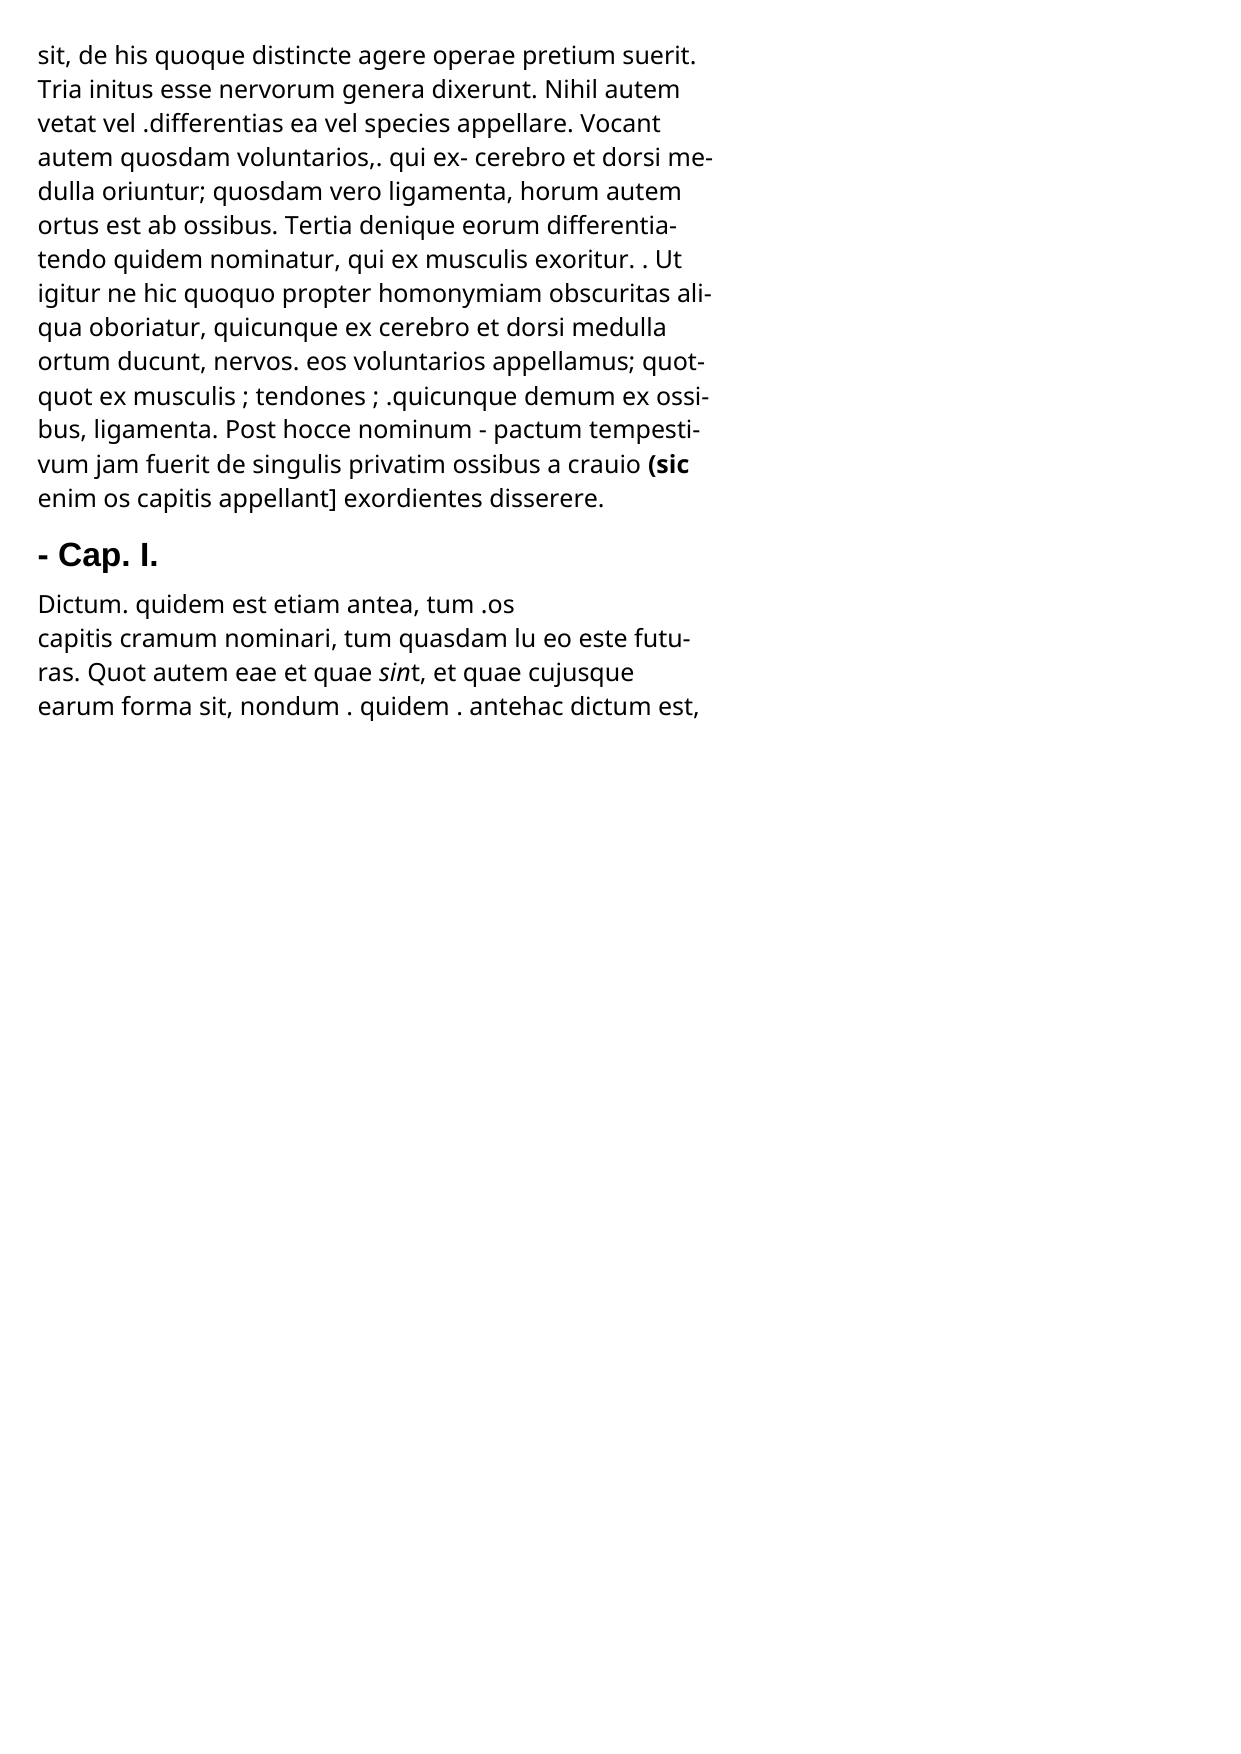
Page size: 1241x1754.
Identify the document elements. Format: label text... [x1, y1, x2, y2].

text sit, de his quoque distincte agere operae pretium suerit. Tria initus esse nervorum genera dixerunt. Nihil autem vetat vel .differentias ea vel species appellare. Vocant autem quosdam voluntarios,. qui ex- cerebro et dorsi me- dulla oriuntur; quosdam vero ligamenta, horum autem ortus est ab ossibus. Tertia denique eorum differentia- tendo quidem nominatur, qui ex musculis exoritur. . Ut igitur ne hic quoquo propter homonymiam obscuritas ali- qua oboriatur, quicunque ex cerebro et dorsi medulla ortum ducunt, nervos. eos voluntarios appellamus; quot- quot ex musculis ; tendones ; .quicunque demum ex ossi- bus, ligamenta. Post hocce nominum - pactum tempesti- vum jam fuerit de singulis privatim ossibus a crauio (sic enim os capitis appellant] exordientes disserere. [37, 37, 1203, 514]
text Dictum. quidem est etiam antea, tum .os capitis cramum nominari, tum quasdam lu eo este futu- ras. Quot autem eae et quae sint, et quae cujusque earum forma sit, nondum . quidem . antehac dictum est, [37, 586, 1203, 723]
subtitle - Cap. I. [37, 535, 1203, 574]
